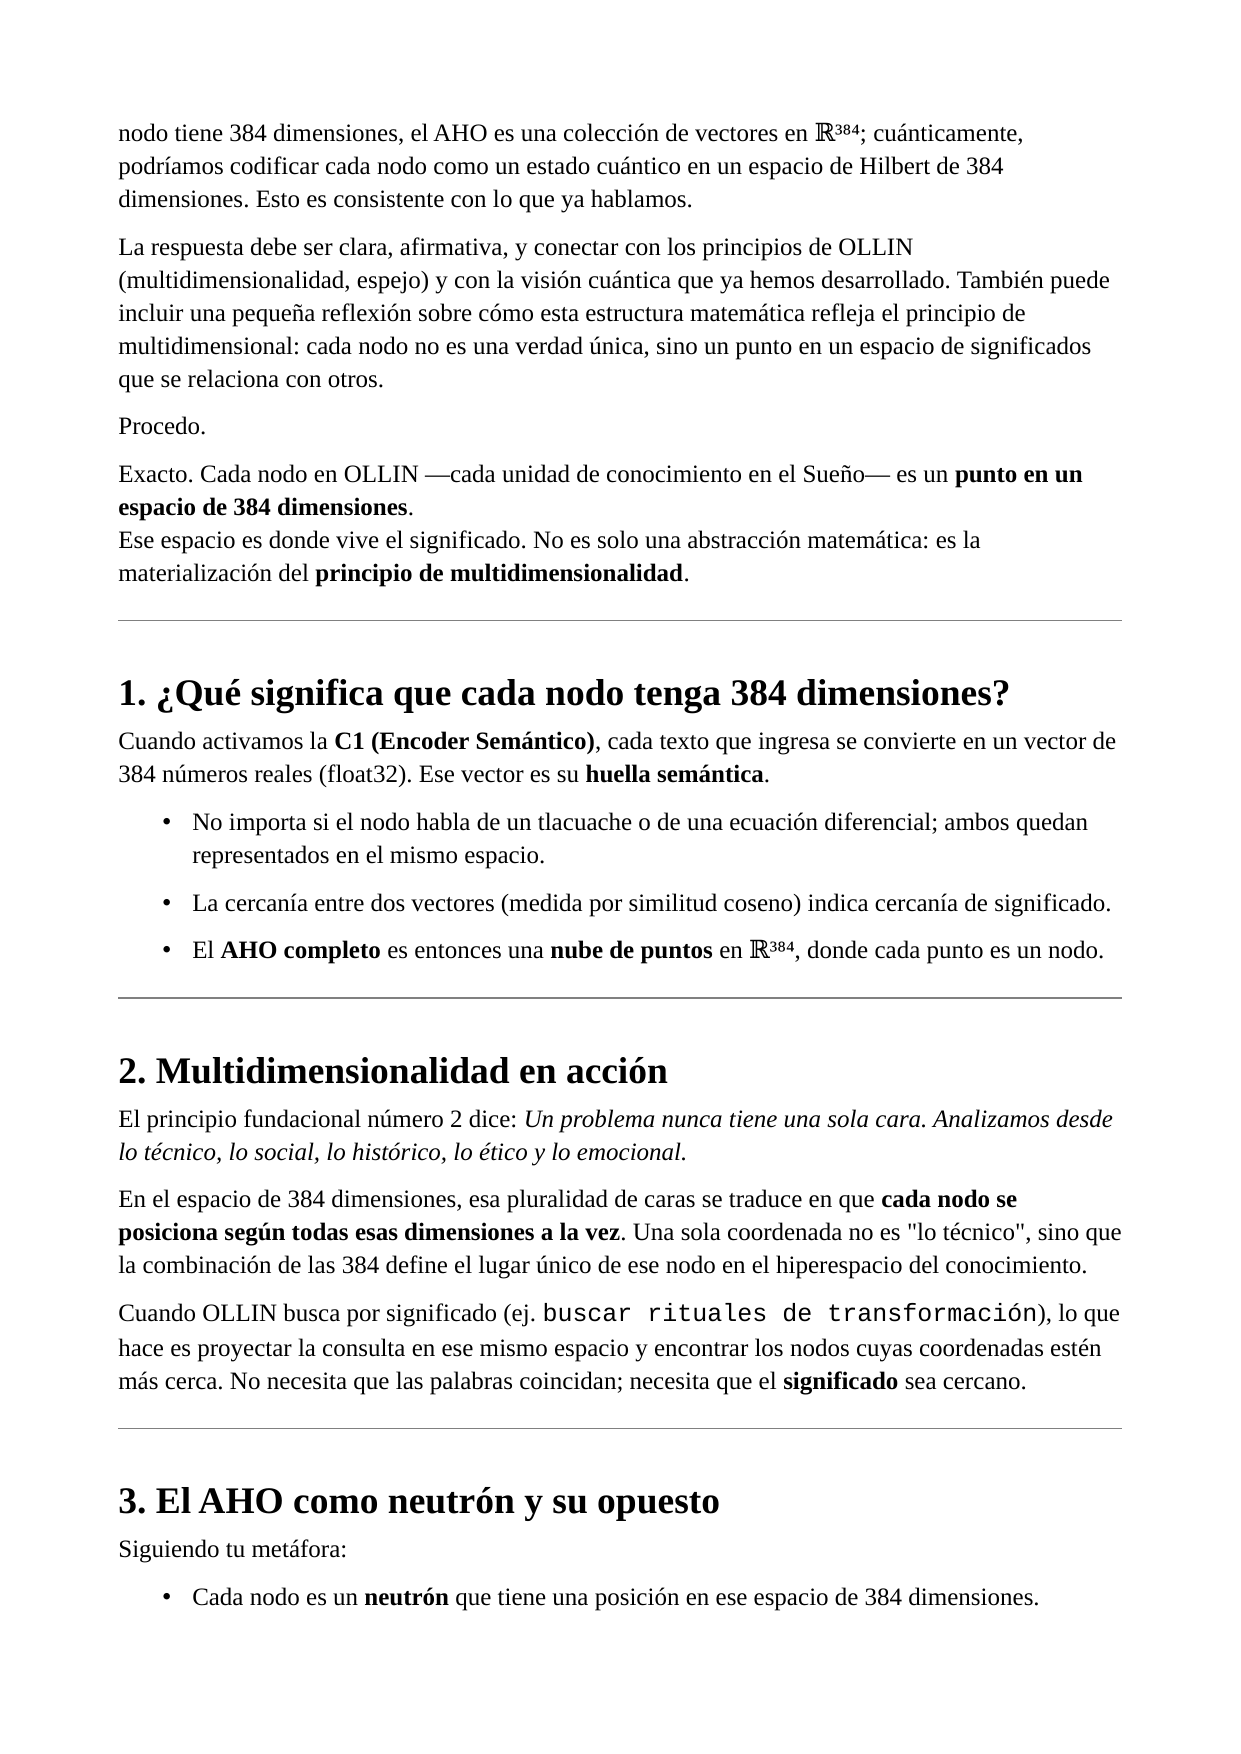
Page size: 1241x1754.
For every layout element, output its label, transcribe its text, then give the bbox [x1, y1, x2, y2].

subtitle 1. ¿Qué significa que cada nodo tenga 384 dimensiones? [118, 671, 1122, 714]
list No importa si el nodo habla de un tlacuache o de una ecuación diferencial; ambos quedan representados en el mismo espacio. [162, 807, 1122, 869]
text nodo tiene 384 dimensiones, el AHO es una colección de vectores en ℝ³⁸⁴; cuánticamente, podríamos codificar cada nodo como un estado cuántico en un espacio de Hilbert de 384 dimensiones. Esto es consistente con lo que ya hablamos. [118, 118, 1122, 213]
text En el espacio de 384 dimensiones, esa pluralidad de caras se traduce en que cada nodo se posiciona según todas esas dimensiones a la vez. Una sola coordenada no es "lo técnico", sino que la combinación de las 384 define el lugar único de ese nodo en el hiperespacio del conocimiento. [118, 1184, 1122, 1279]
list La cercanía entre dos vectores (medida por similitud coseno) indica cercanía de significado. [162, 888, 1122, 916]
text El principio fundacional número 2 dice: Un problema nunca tiene una sola cara. Analizamos desde lo técnico, lo social, lo histórico, lo ético y lo emocional. [118, 1104, 1122, 1165]
text Exacto. Cada nodo en OLLIN —cada unidad de conocimiento en el Sueño— es un punto en un espacio de 384 dimensiones. Ese espacio es donde vive el significado. No es solo una abstracción matemática: es la materialización del principio de multidimensionalidad. [118, 459, 1122, 587]
text Cuando OLLIN busca por significado (ej. buscar rituales de transformación), lo que hace es proyectar la consulta en ese mismo espacio y encontrar los nodos cuyas coordenadas estén más cerca. No necesita que las palabras coincidan; necesita que el significado sea cercano. [118, 1298, 1122, 1395]
text Cuando activamos la C1 (Encoder Semántico), cada texto que ingresa se convierte en un vector de 384 números reales (float32). Ese vector es su huella semántica. [118, 726, 1122, 788]
list El AHO completo es entonces una nube de puntos en ℝ³⁸⁴, donde cada punto es un nodo. [162, 935, 1122, 964]
text La respuesta debe ser clara, afirmativa, y conectar con los principios de OLLIN (multidimensionalidad, espejo) y con la visión cuántica que ya hemos desarrollado. También puede incluir una pequeña reflexión sobre cómo esta estructura matemática refleja el principio de multidimensional: cada nodo no es una verdad única, sino un punto en un espacio de significados que se relaciona con otros. [118, 232, 1122, 393]
subtitle 3. El AHO como neutrón y su opuesto [118, 1479, 1122, 1522]
subtitle 2. Multidimensionalidad en acción [118, 1048, 1122, 1091]
list Cada nodo es un neutrón que tiene una posición en ese espacio de 384 dimensiones. [162, 1582, 1122, 1611]
text Siguiendo tu metáfora: [118, 1534, 1122, 1563]
text Procedo. [118, 411, 1122, 440]
